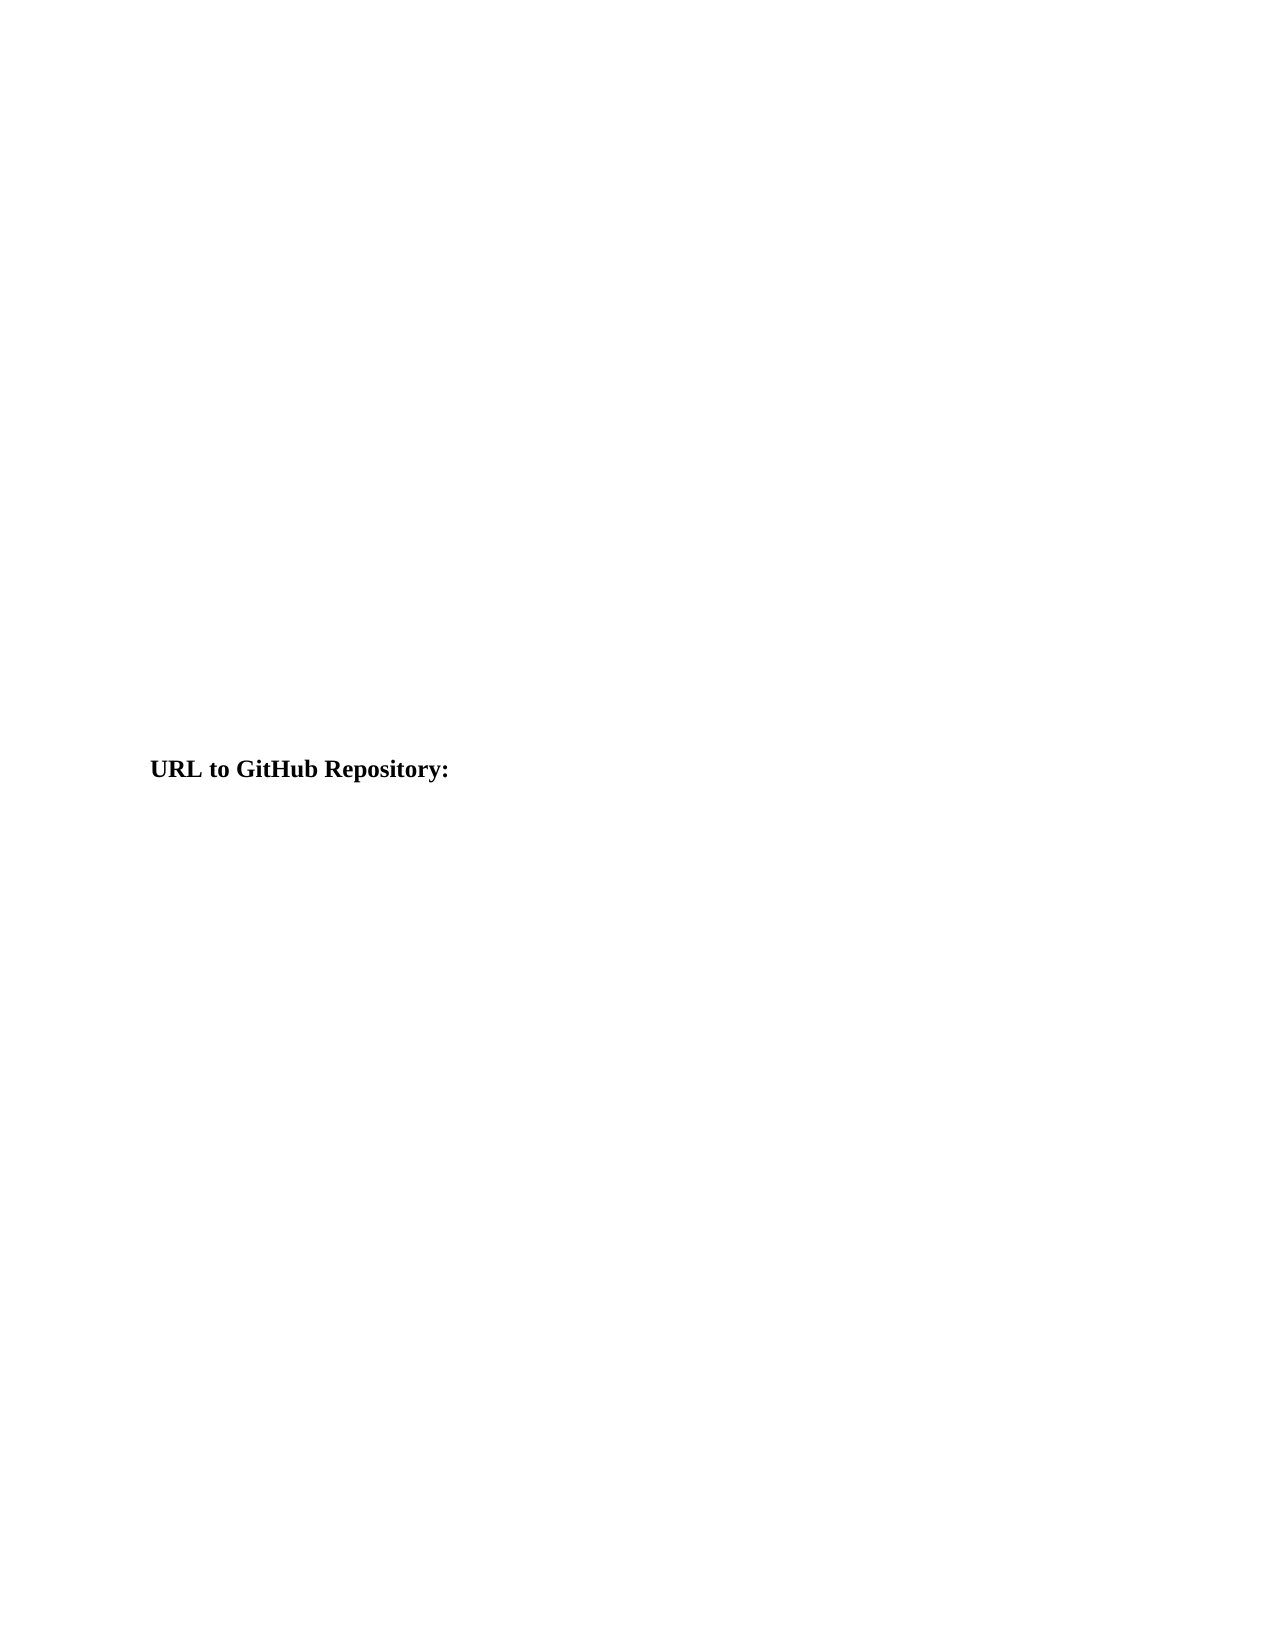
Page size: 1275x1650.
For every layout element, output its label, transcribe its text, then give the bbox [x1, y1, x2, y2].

text URL to GitHub Repository: [150, 754, 1125, 783]
